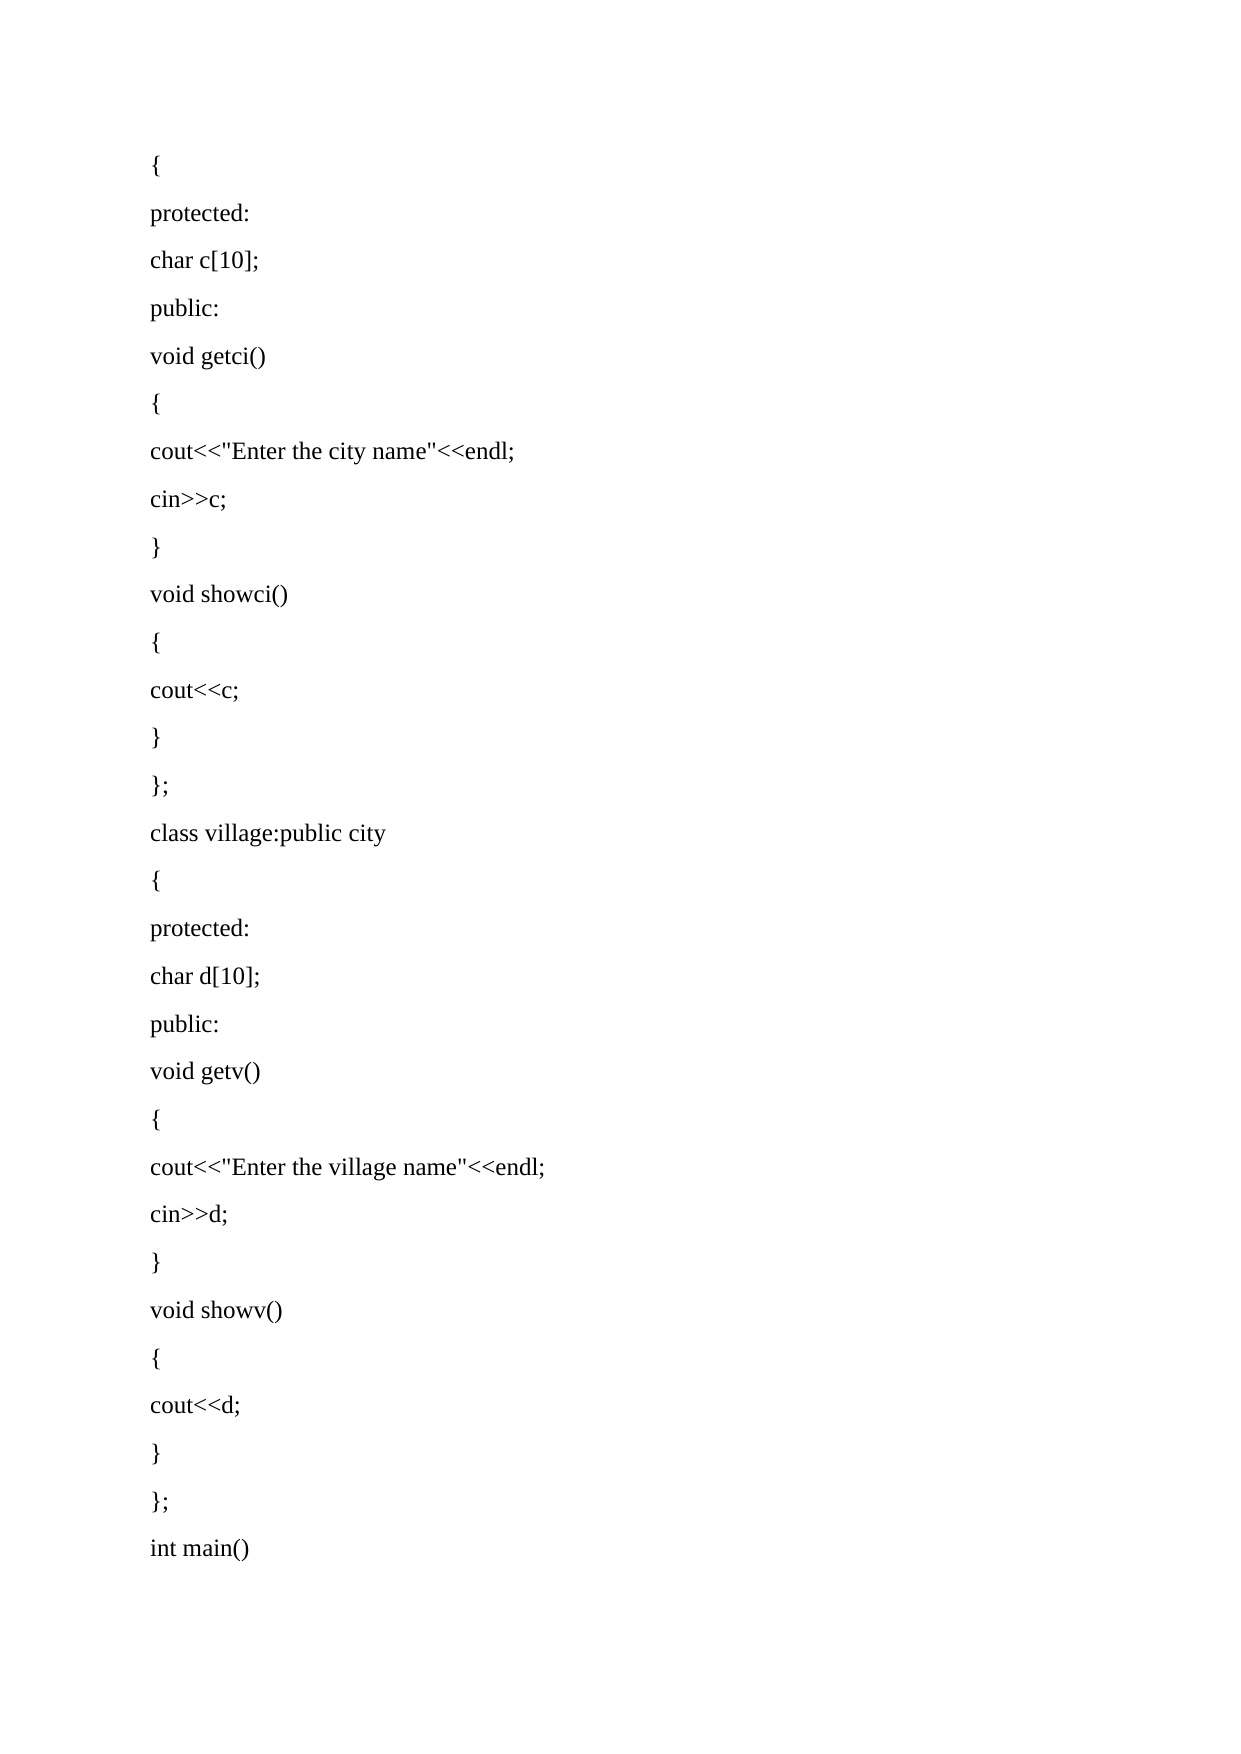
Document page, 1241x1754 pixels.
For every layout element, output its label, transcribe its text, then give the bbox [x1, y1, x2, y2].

text { [150, 627, 1090, 656]
text } [150, 1247, 1090, 1276]
text void showci() [150, 579, 1090, 608]
text cout<<c; [150, 675, 1090, 703]
text void getv() [150, 1056, 1090, 1085]
text class village:public city [150, 818, 1090, 847]
text void showv() [150, 1295, 1090, 1324]
text char d[10]; [150, 961, 1090, 990]
text cout<<"Enter the village name"<<endl; [150, 1152, 1090, 1181]
text { [150, 1104, 1090, 1133]
text }; [150, 1486, 1090, 1514]
text int main() [150, 1533, 1090, 1562]
text { [150, 866, 1090, 894]
text protected: [150, 913, 1090, 942]
text } [150, 532, 1090, 560]
text } [150, 1438, 1090, 1467]
text void getci() [150, 341, 1090, 369]
text protected: [150, 198, 1090, 226]
text public: [150, 1009, 1090, 1037]
text { [150, 150, 1090, 179]
text char c[10]; [150, 245, 1090, 274]
text cin>>c; [150, 484, 1090, 513]
text cout<<"Enter the city name"<<endl; [150, 436, 1090, 465]
text cout<<d; [150, 1390, 1090, 1419]
text { [150, 1343, 1090, 1371]
text }; [150, 770, 1090, 799]
text } [150, 722, 1090, 751]
text { [150, 388, 1090, 417]
text cin>>d; [150, 1199, 1090, 1228]
text public: [150, 293, 1090, 322]
